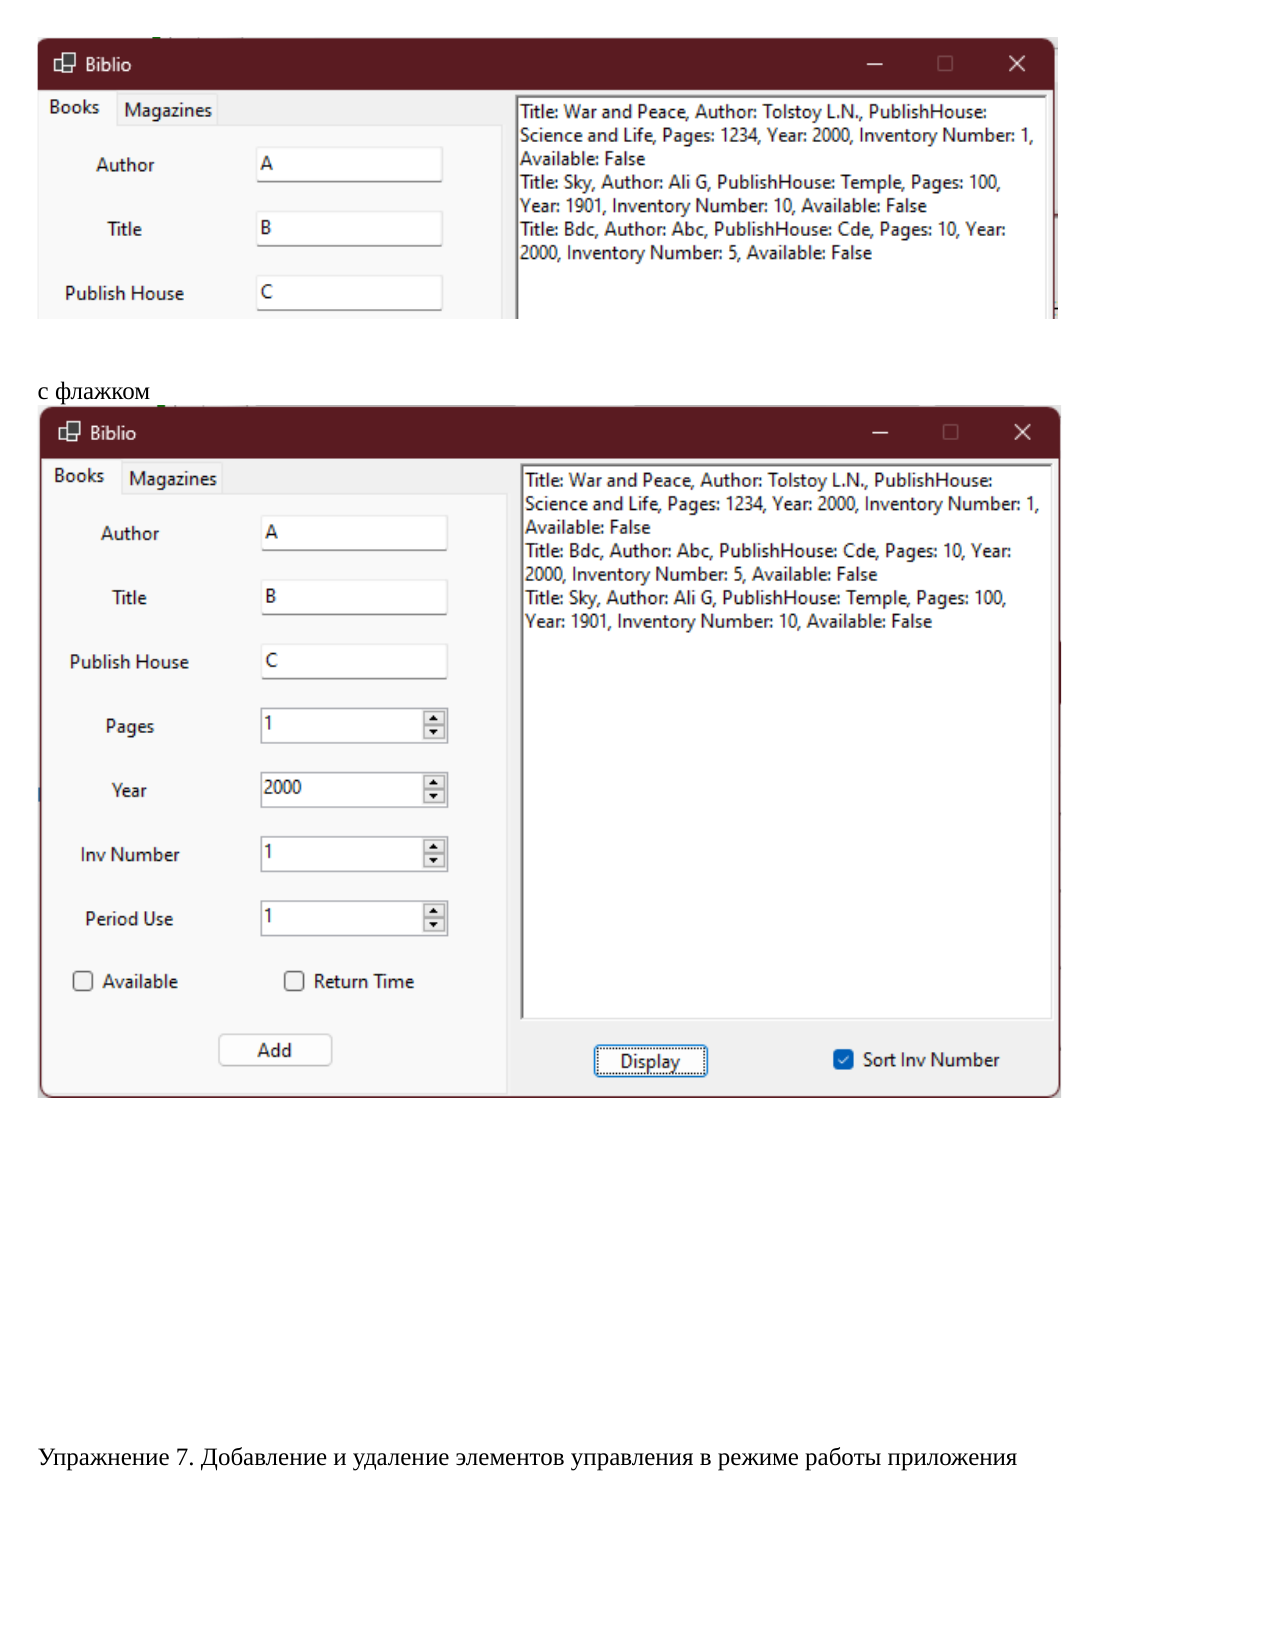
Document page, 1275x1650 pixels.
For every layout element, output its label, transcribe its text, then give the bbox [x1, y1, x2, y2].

text Упражнение 7. Добавление и удаление элементов управления в режиме работы приложения [37, 1442, 1237, 1471]
picture [37, 37, 1058, 319]
picture [37, 405, 1062, 1098]
text с флажком [37, 376, 1237, 405]
